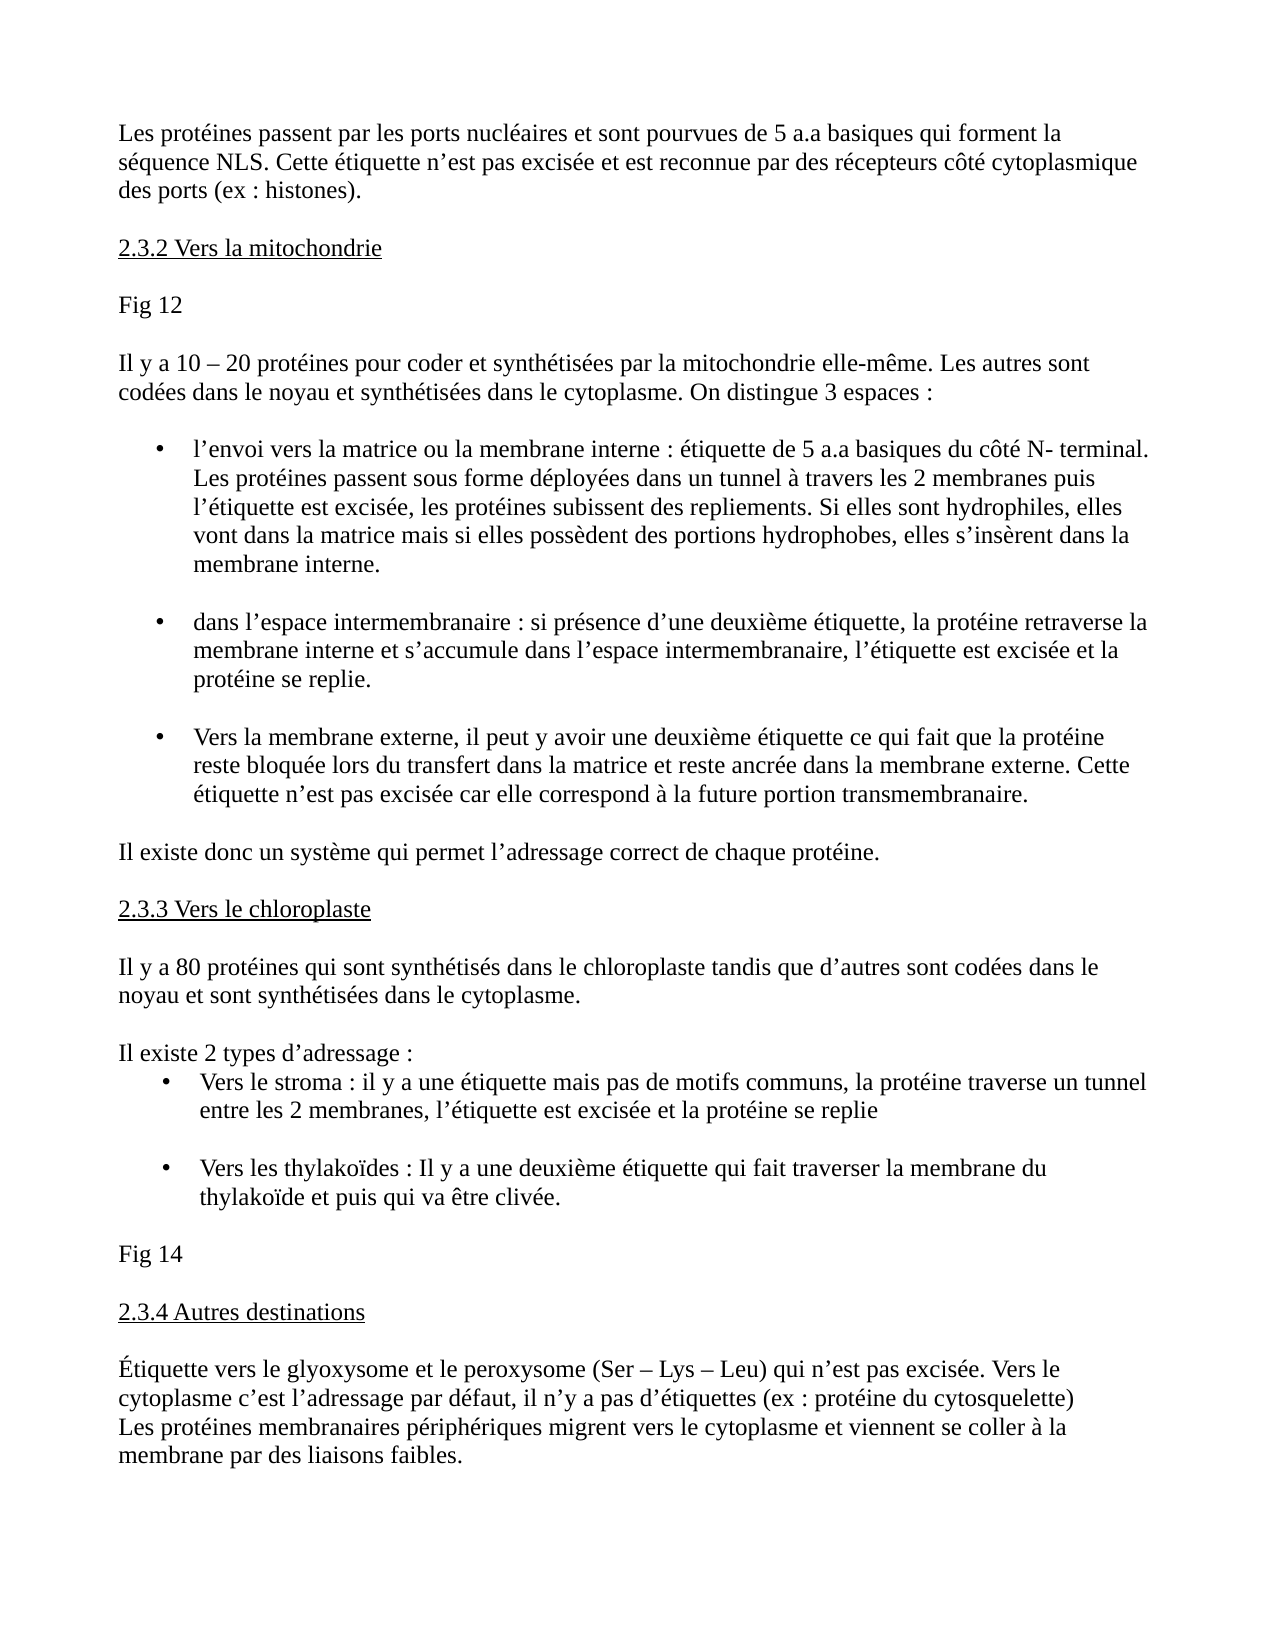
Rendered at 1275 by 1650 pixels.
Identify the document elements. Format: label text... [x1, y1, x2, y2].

text 2.3.2 Vers la mitochondrie [118, 233, 1157, 262]
text Fig 14 [118, 1239, 1157, 1268]
list dans l’espace intermembranaire : si présence d’une deuxième étiquette, la protéine retraverse la membrane interne et s’accumule dans l’espace intermembranaire, l’étiquette est excisée et la protéine se replie. [156, 607, 1157, 693]
list Vers le stroma : il y a une étiquette mais pas de motifs communs, la protéine traverse un tunnel entre les 2 membranes, l’étiquette est excisée et la protéine se replie [162, 1067, 1157, 1124]
text Il y a 10 – 20 protéines pour coder et synthétisées par la mitochondrie elle-même. Les autres sont codées dans le noyau et synthétisées dans le cytoplasme. On distingue 3 espaces : [118, 348, 1157, 406]
text Il y a 80 protéines qui sont synthétisés dans le chloroplaste tandis que d’autres sont codées dans le noyau et sont synthétisées dans le cytoplasme. [118, 952, 1157, 1009]
list Vers les thylakoïdes : Il y a une deuxième étiquette qui fait traverser la membrane du thylakoïde et puis qui va être clivée. [162, 1153, 1157, 1211]
list Vers la membrane externe, il peut y avoir une deuxième étiquette ce qui fait que la protéine reste bloquée lors du transfert dans la matrice et reste ancrée dans la membrane externe. Cette étiquette n’est pas excisée car elle correspond à la future portion transmembranaire. [156, 722, 1157, 808]
text 2.3.4 Autres destinations [118, 1297, 1157, 1326]
text Les protéines passent par les ports nucléaires et sont pourvues de 5 a.a basiques qui forment la séquence NLS. Cette étiquette n’est pas excisée et est reconnue par des récepteurs côté cytoplasmique des ports (ex : histones). [118, 118, 1157, 204]
text Les protéines membranaires périphériques migrent vers le cytoplasme et viennent se coller à la membrane par des liaisons faibles. [118, 1412, 1157, 1469]
text Il existe 2 types d’adressage : [118, 1038, 1157, 1067]
text 2.3.3 Vers le chloroplaste [118, 894, 1157, 923]
text Il existe donc un système qui permet l’adressage correct de chaque protéine. [118, 837, 1157, 866]
text Étiquette vers le glyoxysome et le peroxysome (Ser – Lys – Leu) qui n’est pas excisée. Vers le cytoplasme c’est l’adressage par défaut, il n’y a pas d’étiquettes (ex : protéine du cytosquelette) [118, 1354, 1157, 1412]
list l’envoi vers la matrice ou la membrane interne : étiquette de 5 a.a basiques du côté N- terminal. Les protéines passent sous forme déployées dans un tunnel à travers les 2 membranes puis l’étiquette est excisée, les protéines subissent des repliements. Si elles sont hydrophiles, elles vont dans la matrice mais si elles possèdent des portions hydrophobes, elles s’insèrent dans la membrane interne. [156, 434, 1157, 578]
text Fig 12 [118, 291, 1157, 319]
